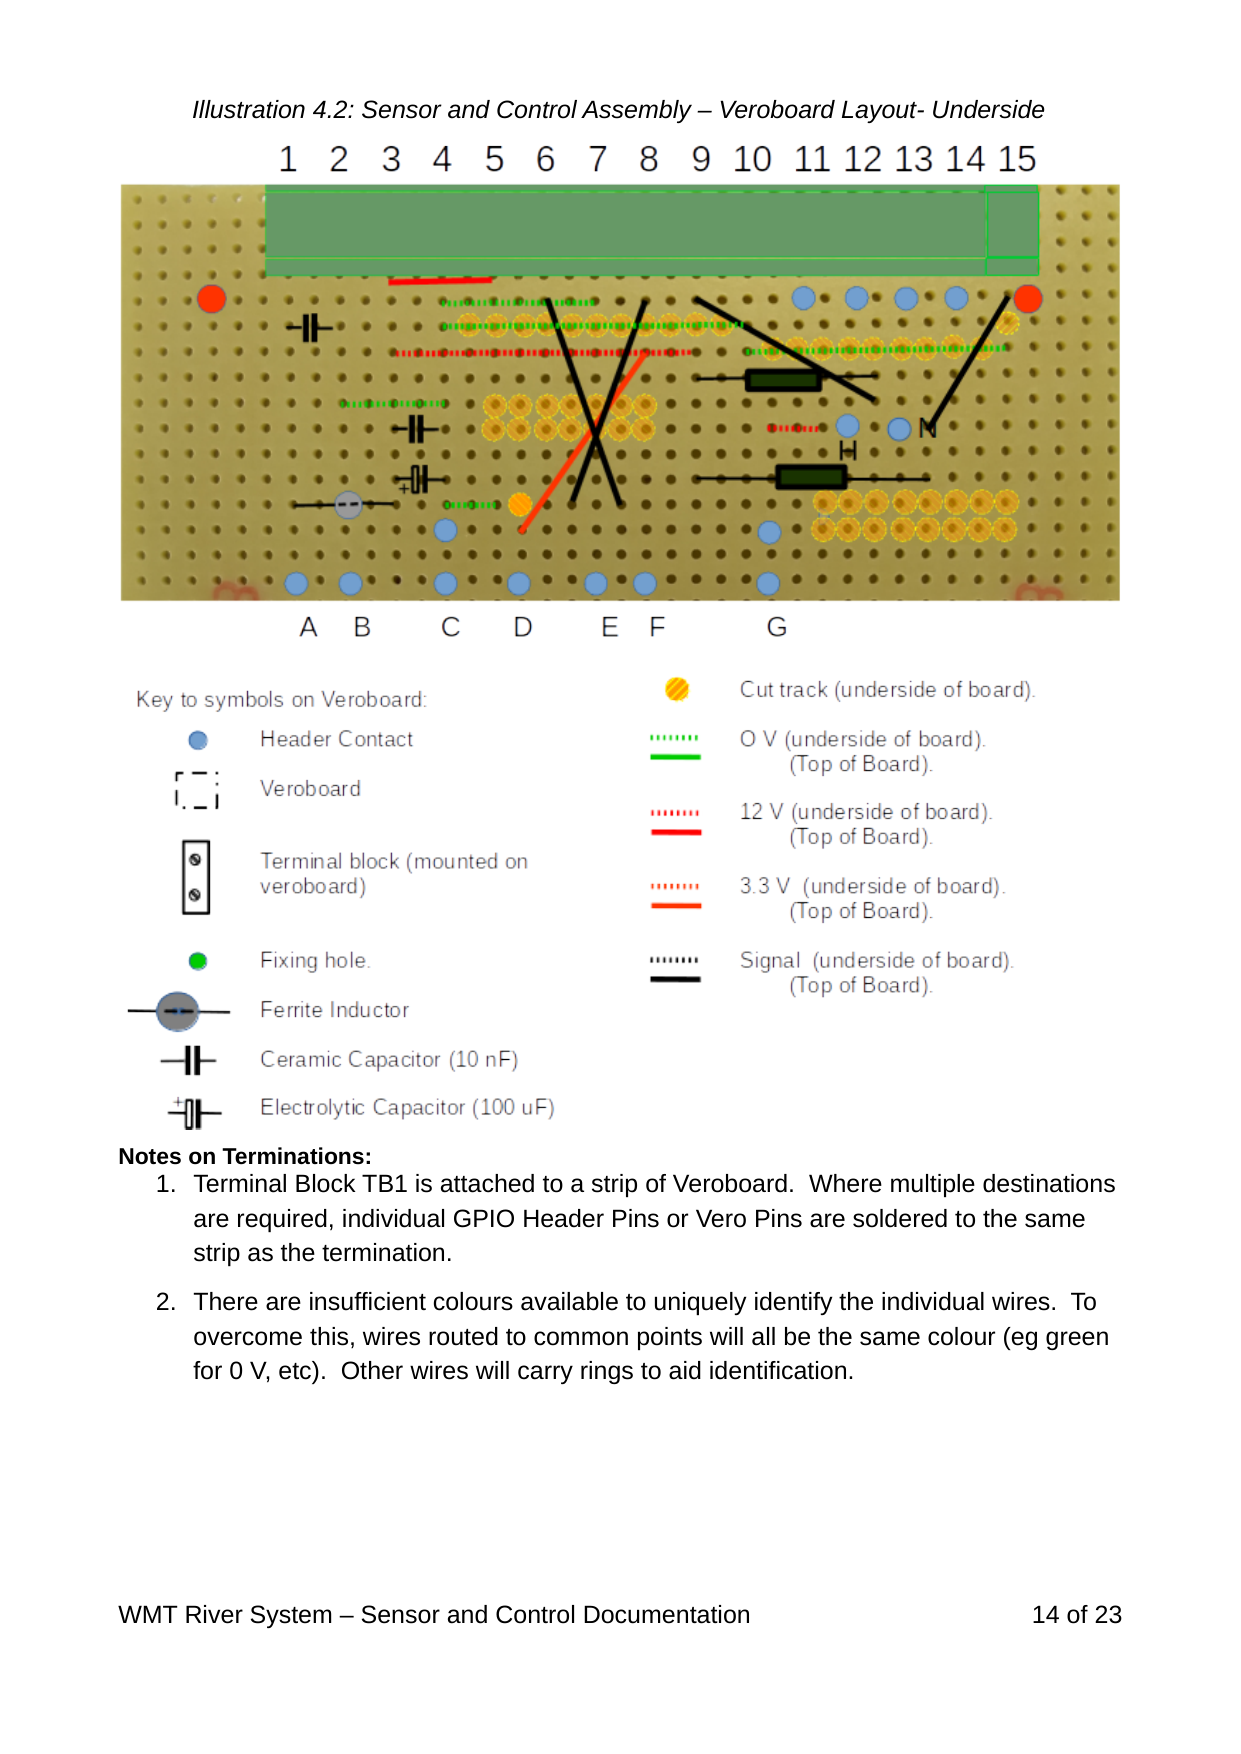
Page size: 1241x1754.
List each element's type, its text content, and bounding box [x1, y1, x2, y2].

list There are insufficient colours available to uniquely identify the individual wires. To overcome this, wires routed to common points will all be the same colour (eg green for 0 V, etc). Other wires will carry rings to aid identification. [156, 1287, 1122, 1385]
picture [123, 671, 1069, 1130]
list Terminal Block TB1 is attached to a strip of Veroboard. Where multiple destinations are required, individual GPIO Header Pins or Vero Pins are soldered to the same strip as the termination. [156, 1169, 1122, 1267]
text Notes on Terminations: [118, 1143, 1122, 1169]
text Illustration 4.2: Sensor and Control Assembly – Veroboard Layout- Underside [118, 95, 1122, 124]
picture [118, 136, 1123, 644]
